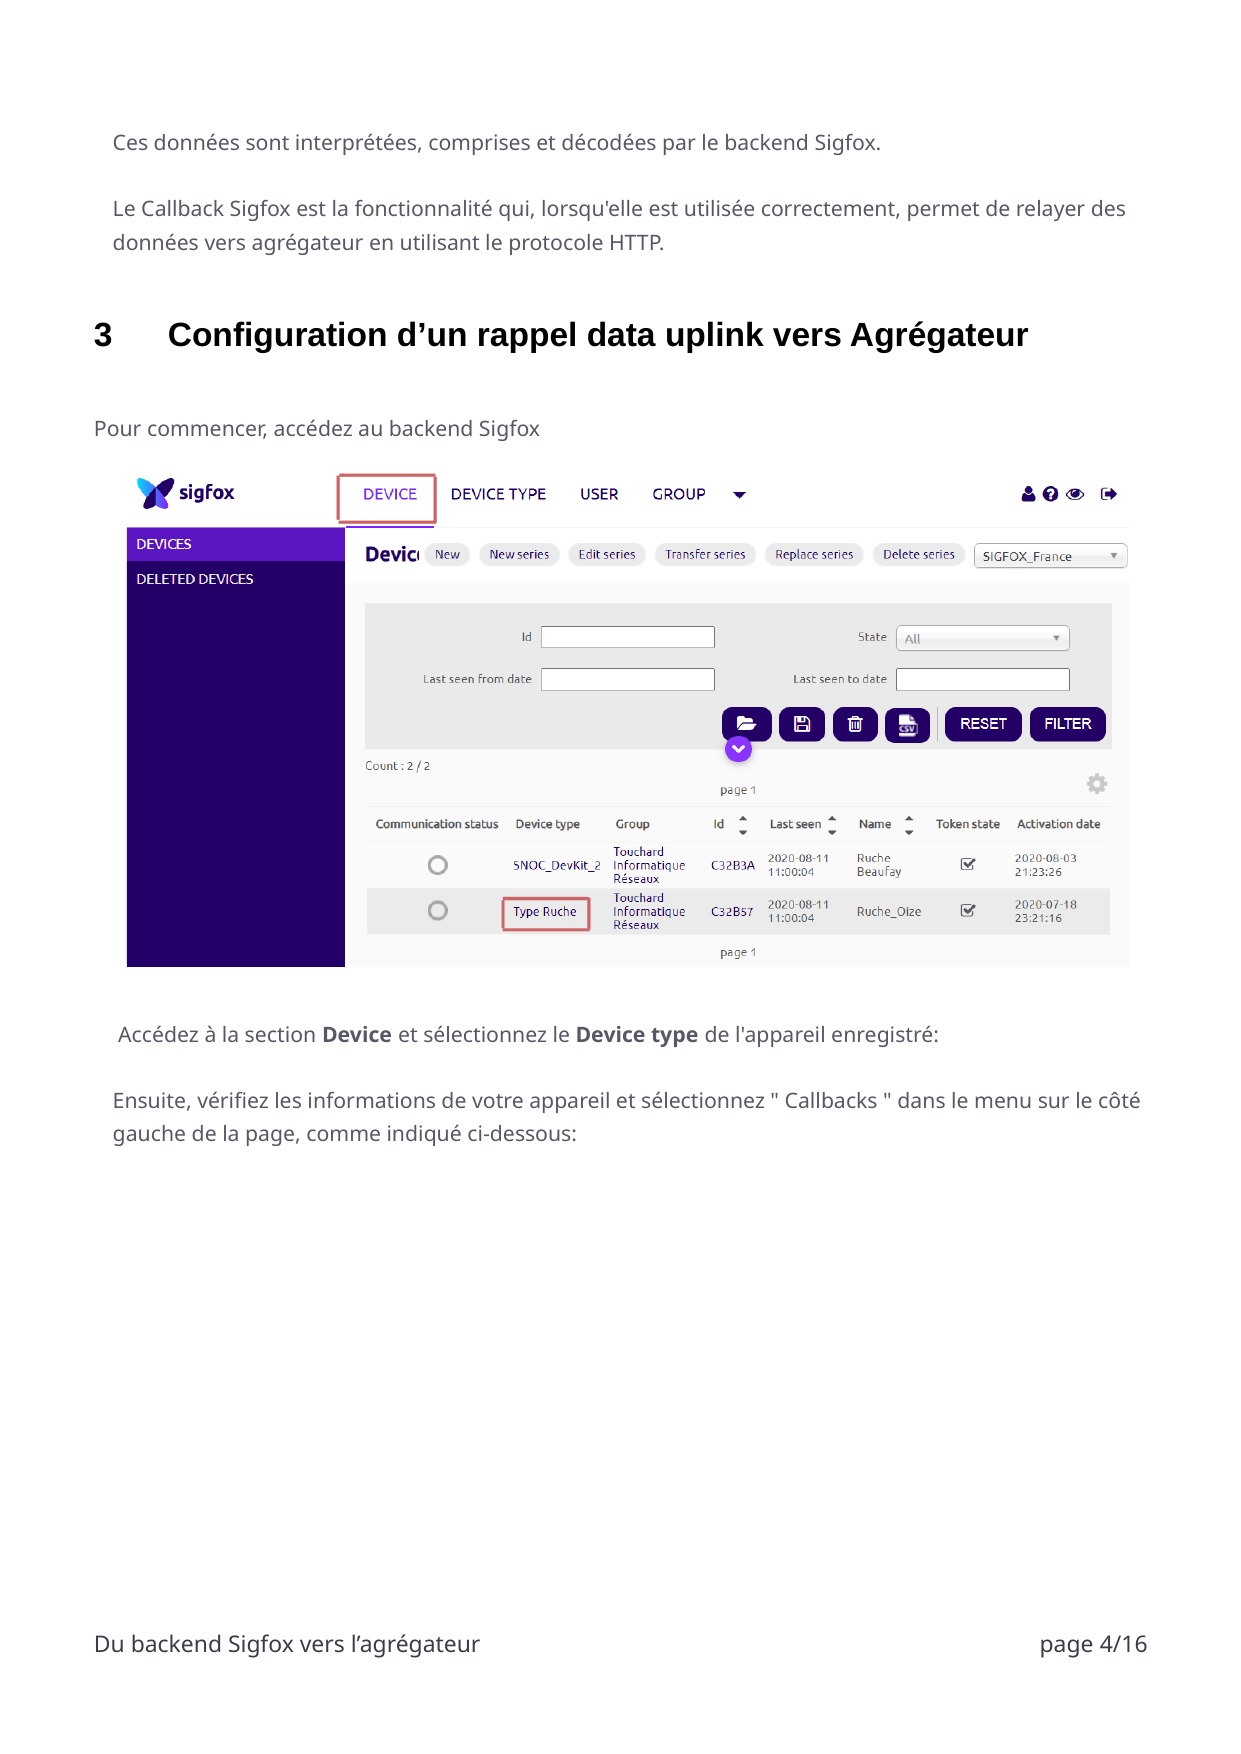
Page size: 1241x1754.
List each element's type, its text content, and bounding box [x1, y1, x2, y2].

text Accédez à la section Device et sélectionnez le Device type de l'appareil enregistré: [112, 1019, 1164, 1048]
text Le Callback Sigfox est la fonctionnalité qui, lorsqu'elle est utilisée correctement, permet de relayer des données vers agrégateur en utilisant le protocole HTTP. [112, 194, 1164, 256]
text Pour commencer, accédez au backend Sigfox [94, 414, 1164, 443]
picture [126, 461, 1131, 967]
text Ensuite, vérifiez les informations de votre appareil et sélectionnez " Callbacks " dans le menu sur le côté gauche de la page, comme indiqué ci-dessous: [112, 1086, 1164, 1148]
subtitle Configuration d’un rappel data uplink vers Agrégateur [94, 315, 1164, 353]
text Ces données sont interprétées, comprises et décodées par le backend Sigfox. [112, 128, 1164, 157]
